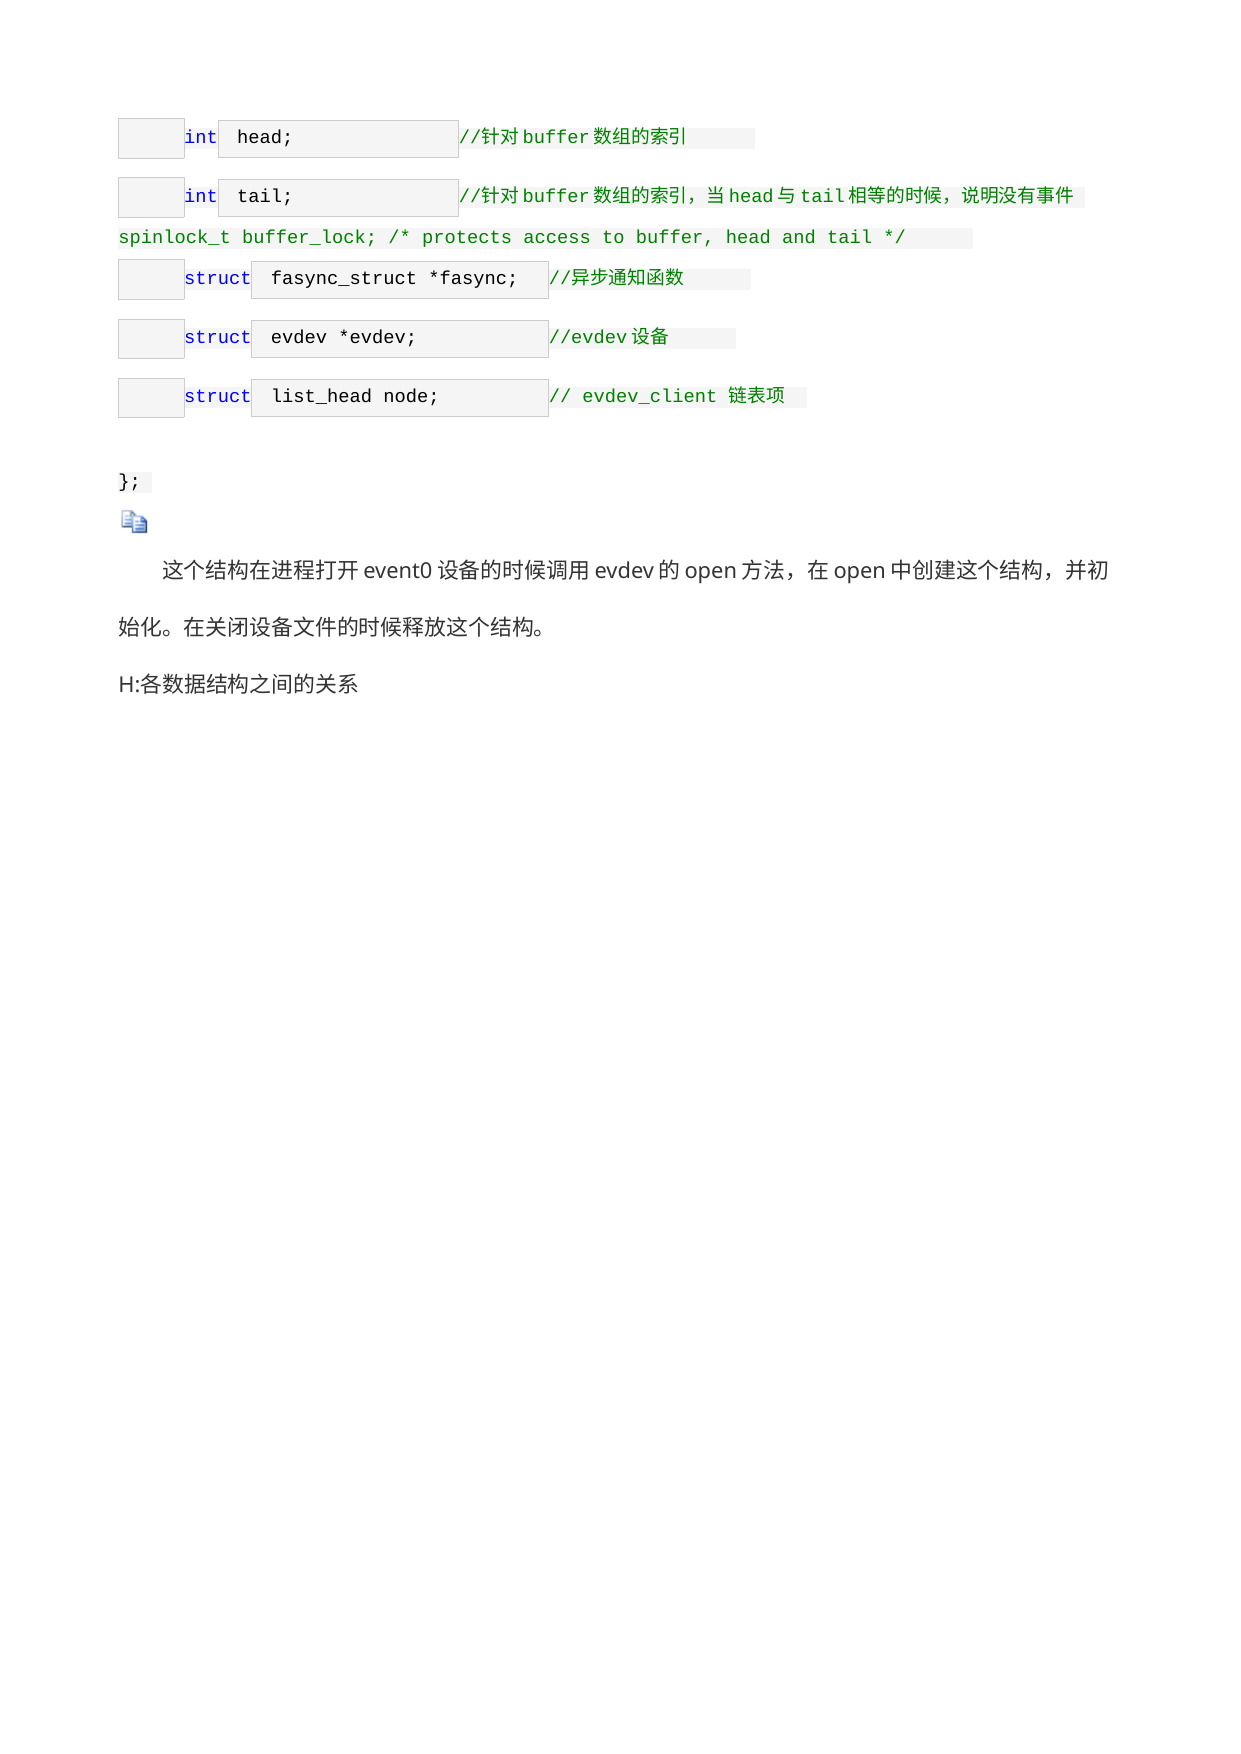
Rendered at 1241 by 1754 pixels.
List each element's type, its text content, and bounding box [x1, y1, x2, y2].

text [119, 379, 184, 417]
text 这个结构在进程打开event0设备的时候调用evdev的open方法，在open中创建这个结构，并初始化。在关闭设备文件的时候释放这个结构。 [118, 553, 1122, 642]
text }; [118, 472, 1122, 493]
text int head; //针对buffer数组的索引 [185, 118, 1122, 158]
text struct fasync_struct *fasync; //异步通知函数 [185, 259, 1122, 299]
text int tail; //针对buffer数组的索引，当head与tail相等的时候，说明没有事件 spinlock_t buffer_lock; /* protects access to buffer, head and tail */ [118, 177, 1122, 249]
text struct evdev *evdev; //evdev设备 [185, 318, 1122, 358]
picture [118, 504, 153, 539]
text [119, 119, 184, 158]
text struct list_head node; // evdev_client 链表项 [185, 378, 1122, 417]
text [119, 320, 184, 358]
text [119, 260, 184, 299]
text H:各数据结构之间的关系 [118, 667, 1122, 699]
